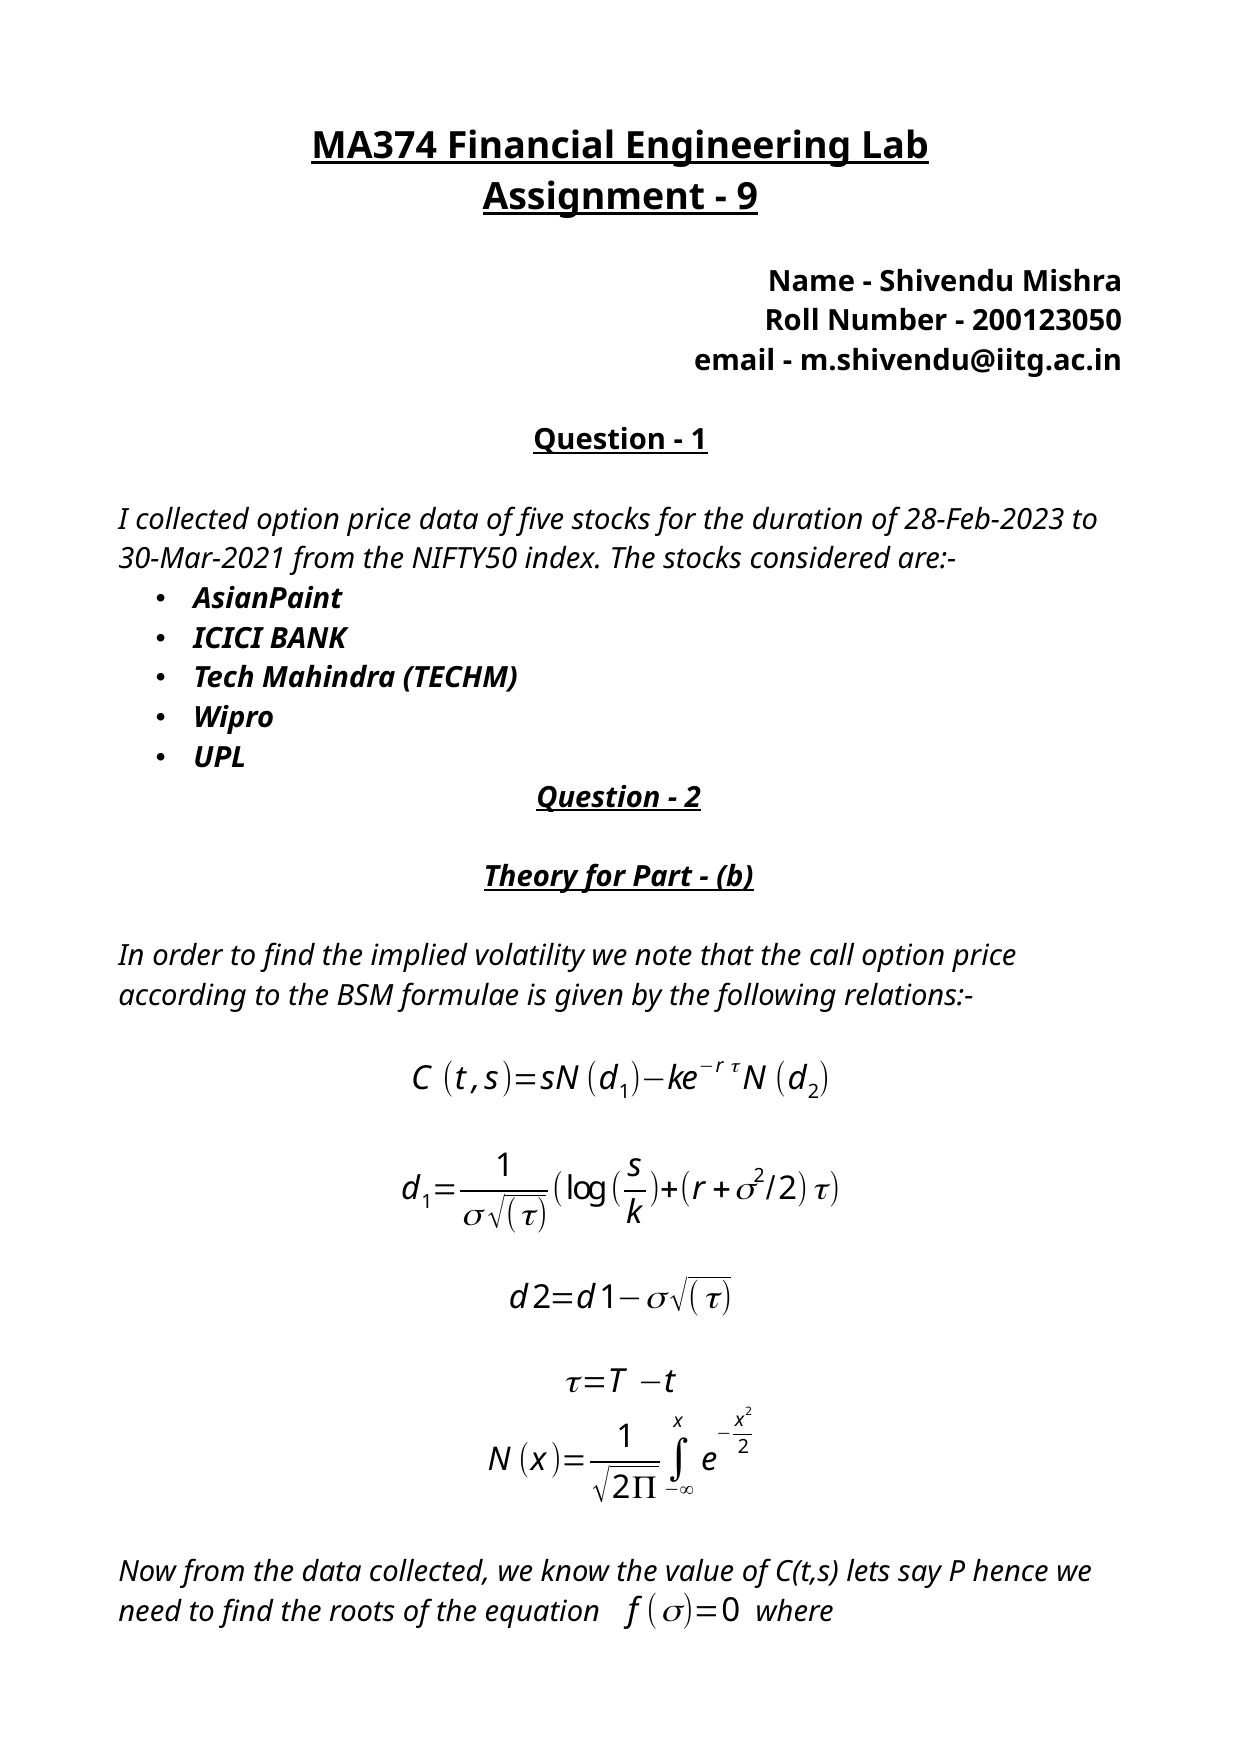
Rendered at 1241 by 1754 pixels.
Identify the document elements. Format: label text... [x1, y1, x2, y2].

text Now from the data collected, we know the value of C(t,s) lets say P hence we need to find the roots of the equation where [118, 1550, 1122, 1633]
text Name - Shivendu Mishra [118, 260, 1122, 299]
list UPL [156, 736, 1122, 776]
list AsianPaint [156, 577, 1122, 617]
list Wipro [156, 696, 1122, 736]
list ICICI BANK [156, 617, 1122, 657]
list Tech Mahindra (TECHM) [156, 657, 1122, 696]
text email - m.shivendu@iitg.ac.in [118, 339, 1122, 379]
text In order to find the implied volatility we note that the call option price according to the BSM formulae is given by the following relations:- [118, 934, 1122, 1014]
text Roll Number - 200123050 [118, 299, 1122, 339]
text Question - 1 [118, 419, 1122, 458]
text I collected option price data of five stocks for the duration of 28-Feb-2023 to 30-Mar-2021 from the NIFTY50 index. The stocks considered are:- [118, 498, 1122, 577]
text MA374 Financial Engineering Lab [118, 118, 1122, 169]
text Theory for Part - (b) [118, 855, 1122, 895]
text Assignment - 9 [118, 169, 1122, 220]
text Question - 2 [118, 776, 1122, 816]
